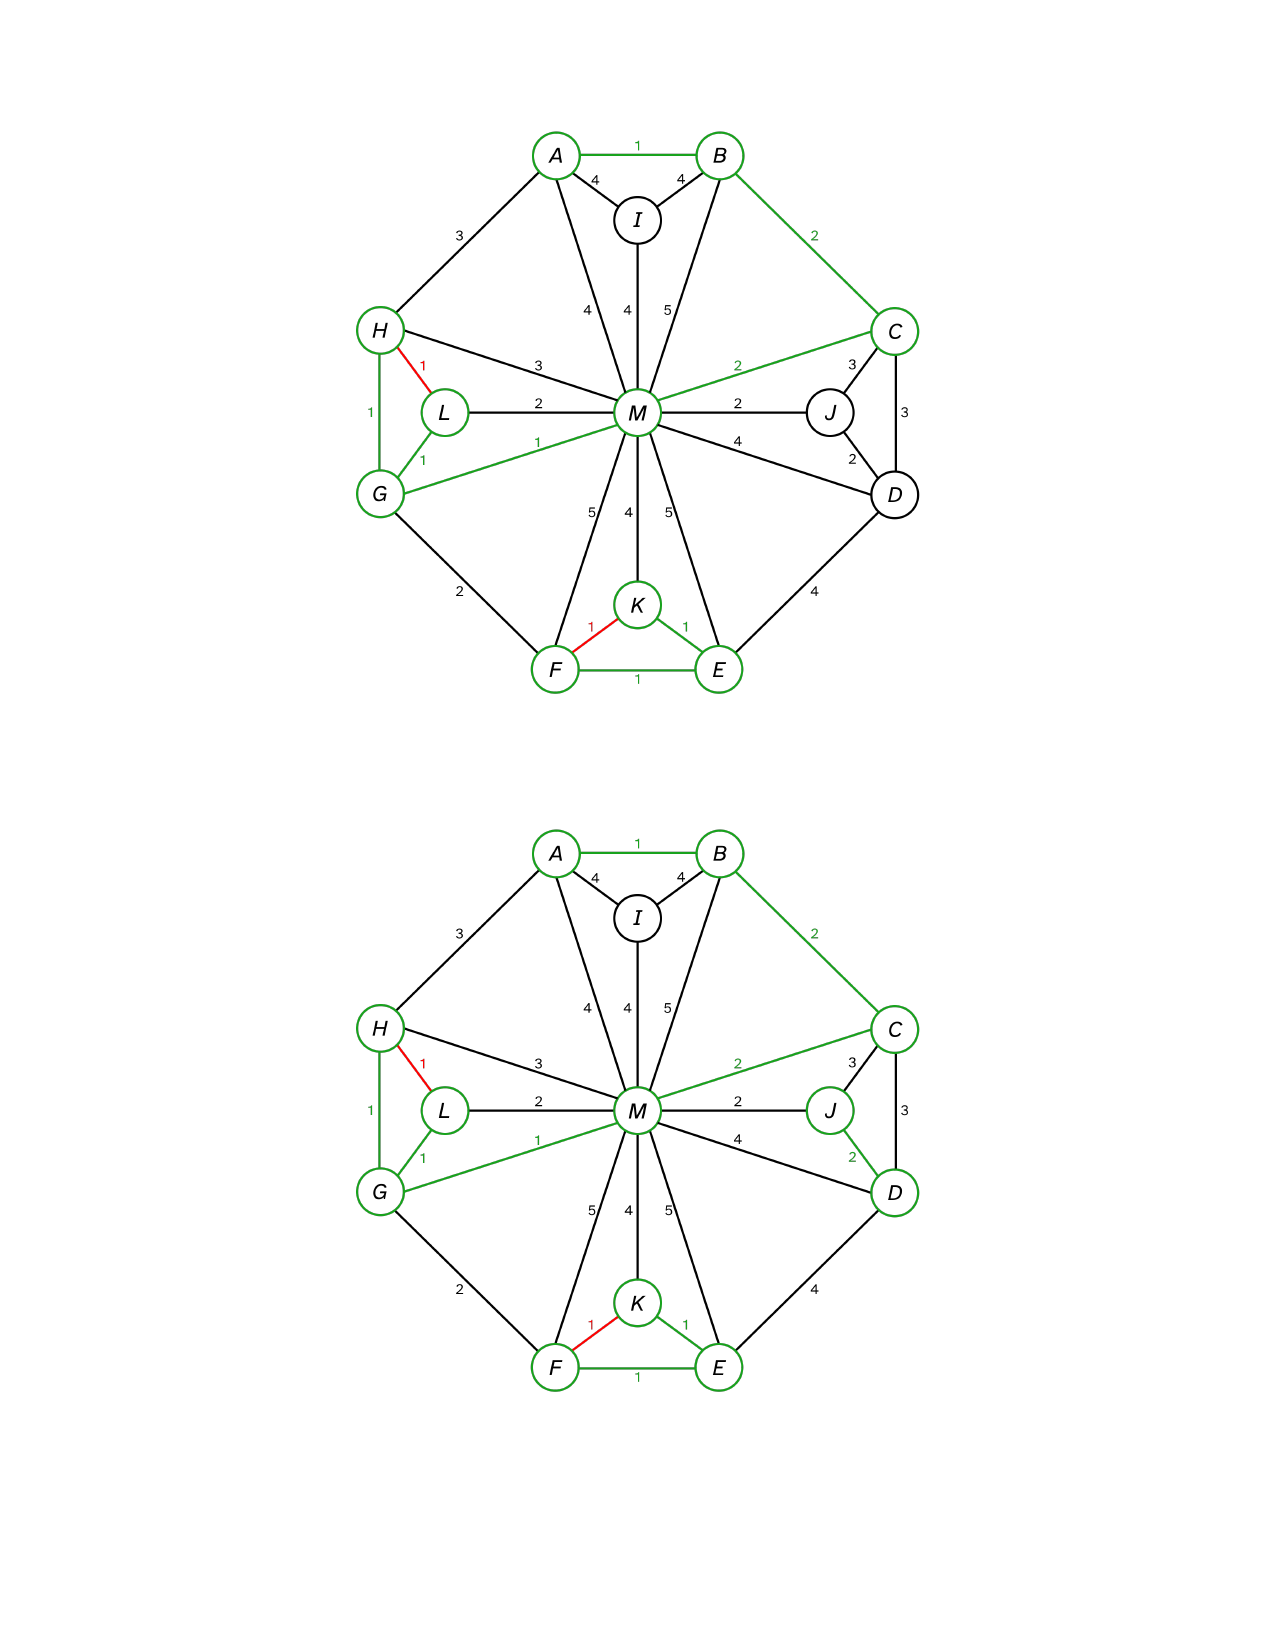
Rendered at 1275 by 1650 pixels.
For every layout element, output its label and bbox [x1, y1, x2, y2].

picture [337, 118, 938, 707]
picture [337, 816, 938, 1405]
